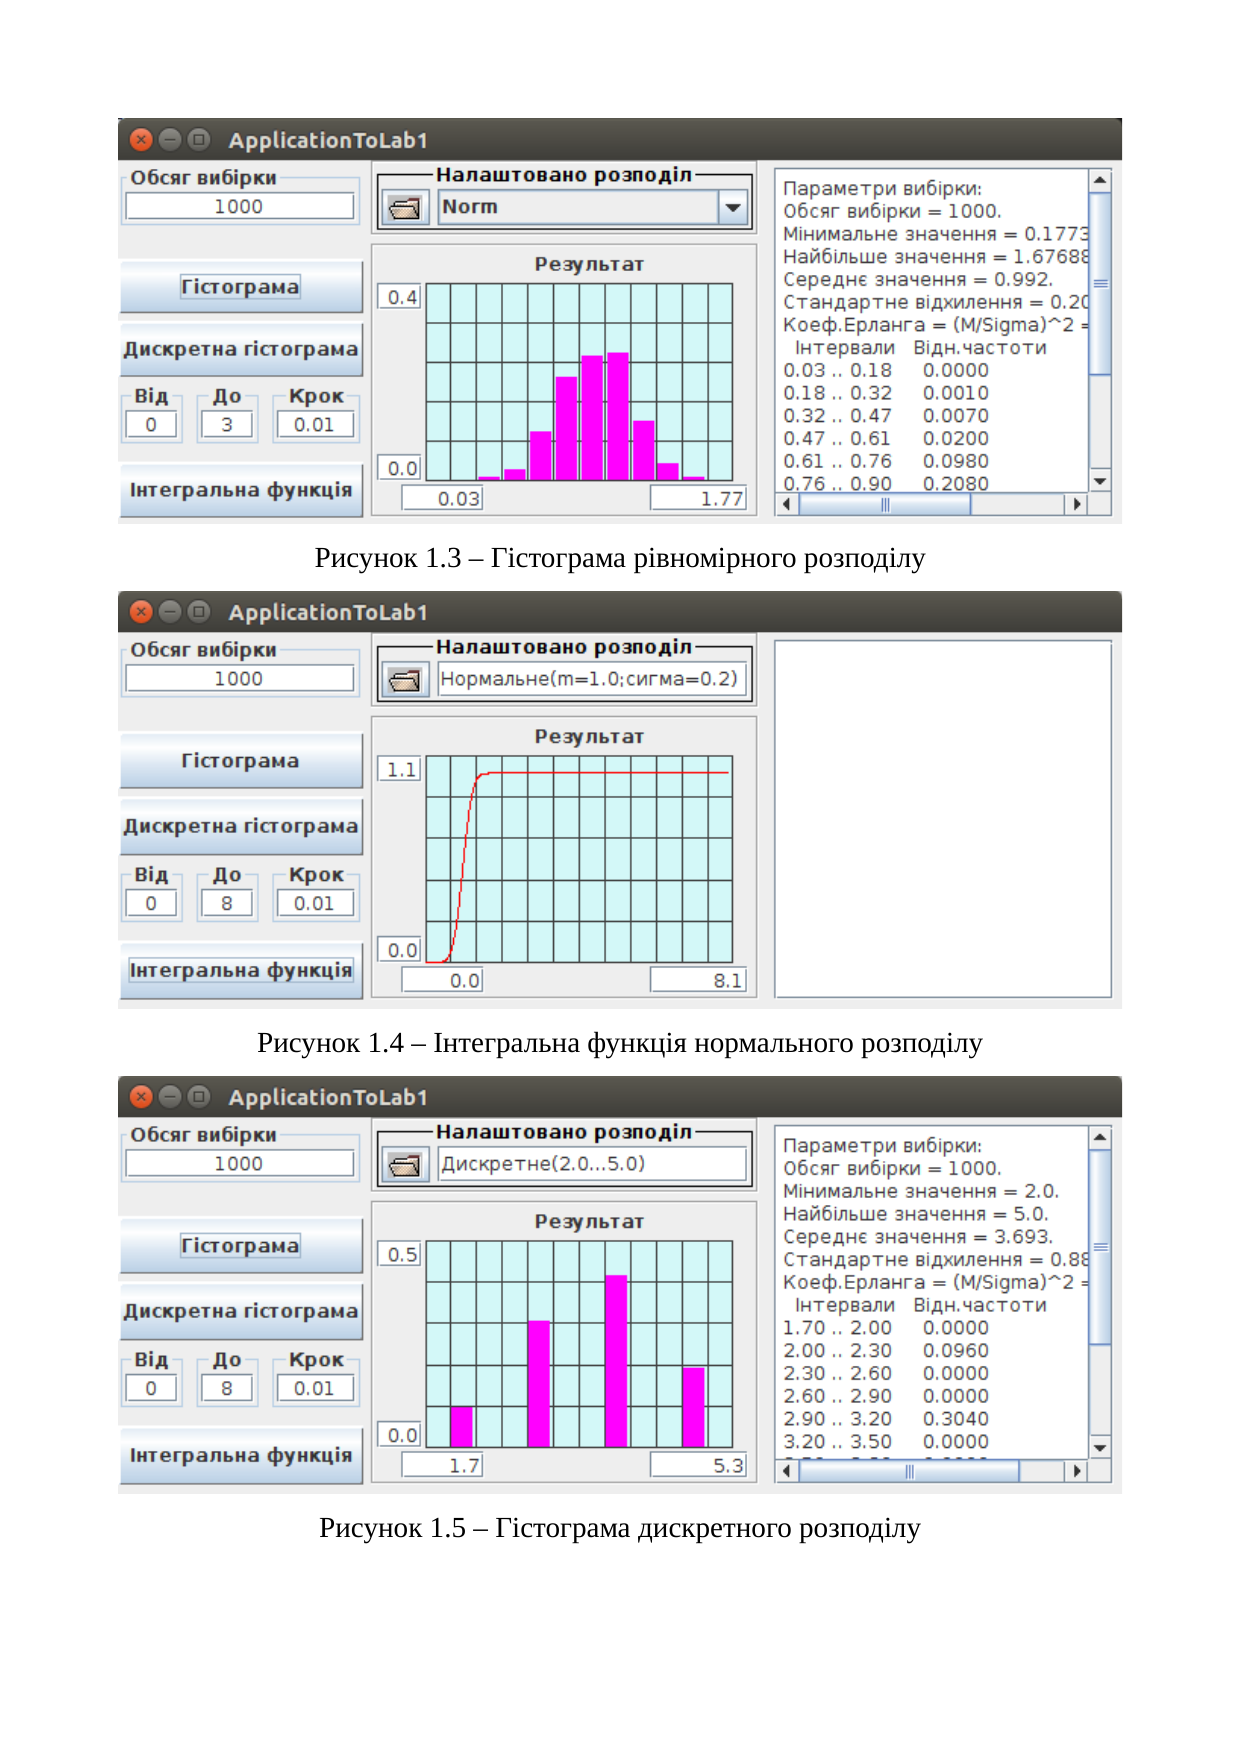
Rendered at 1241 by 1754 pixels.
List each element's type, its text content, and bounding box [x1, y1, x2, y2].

picture [118, 118, 1123, 524]
picture [118, 1076, 1123, 1494]
text Рисунок 1.4 – Інтегральна функція нормального розподілу [118, 1009, 1122, 1059]
picture [118, 591, 1123, 1009]
text Рисунок 1.5 – Гістограма дискретного розподілу [118, 1494, 1122, 1544]
text Рисунок 1.3 – Гістограма рівномірного розподілу [118, 524, 1122, 574]
